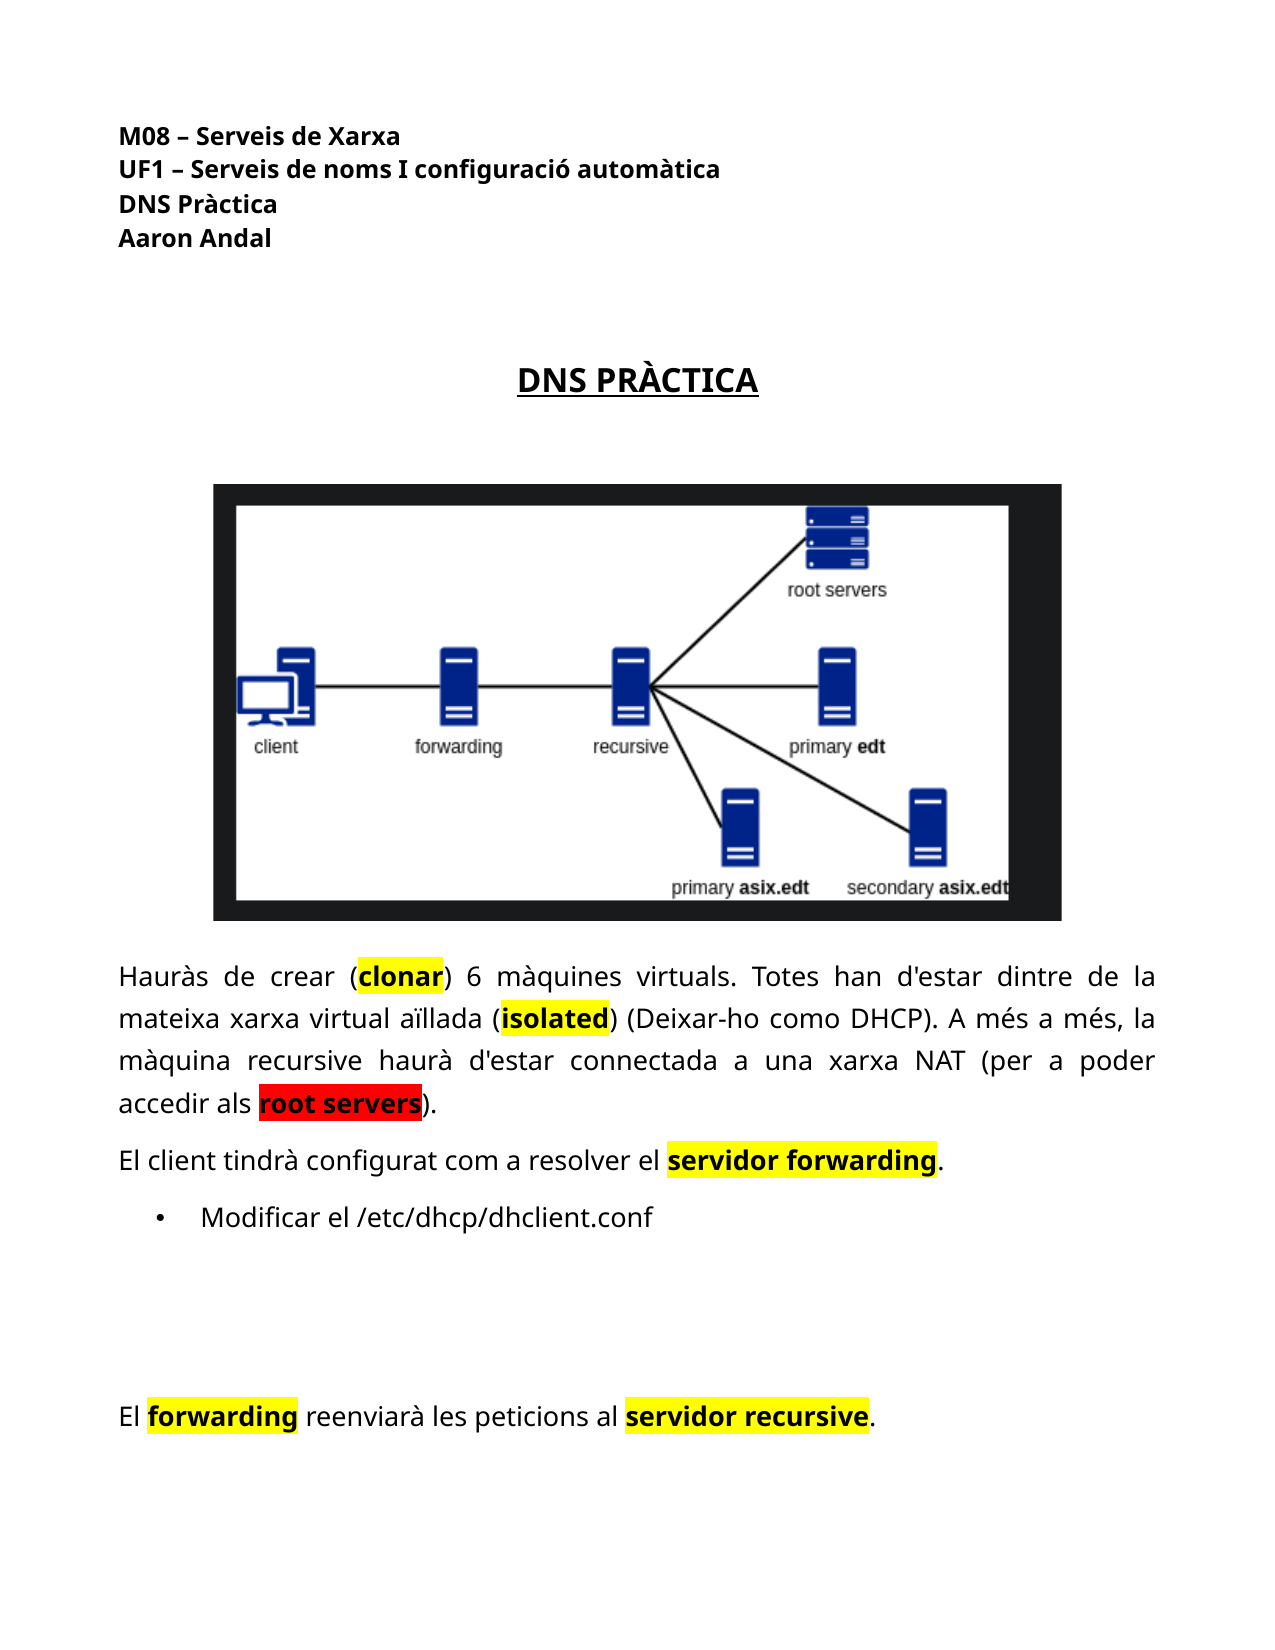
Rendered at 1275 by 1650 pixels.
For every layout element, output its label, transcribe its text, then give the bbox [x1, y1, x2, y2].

table_header Modificar el /etc/dhcp/dhclient.conf [118, 1198, 1157, 1254]
picture [213, 484, 1062, 921]
text M08 – Serveis de Xarxa [118, 118, 1157, 152]
text El forwarding reenviarà les peticions al servidor recursive. [118, 1397, 1157, 1434]
text DNS Pràctica [118, 186, 1157, 220]
text DNS PRÀCTICA [118, 357, 1157, 402]
text Hauràs de crear (clonar) 6 màquines virtuals. Totes han d'estar dintre de la mateixa xarxa virtual aïllada (isolated) (Deixar-ho como DHCP). A més a més, la màquina recursive haurà d'estar connectada a una xarxa NAT (per a poder accedir als root servers). [118, 957, 1157, 1121]
text Aaron Andal [118, 220, 1157, 254]
text El client tindrà configurat com a resolver el servidor forwarding. [118, 1141, 1157, 1178]
text UF1 – Serveis de noms I configuració automàtica [118, 152, 1157, 186]
